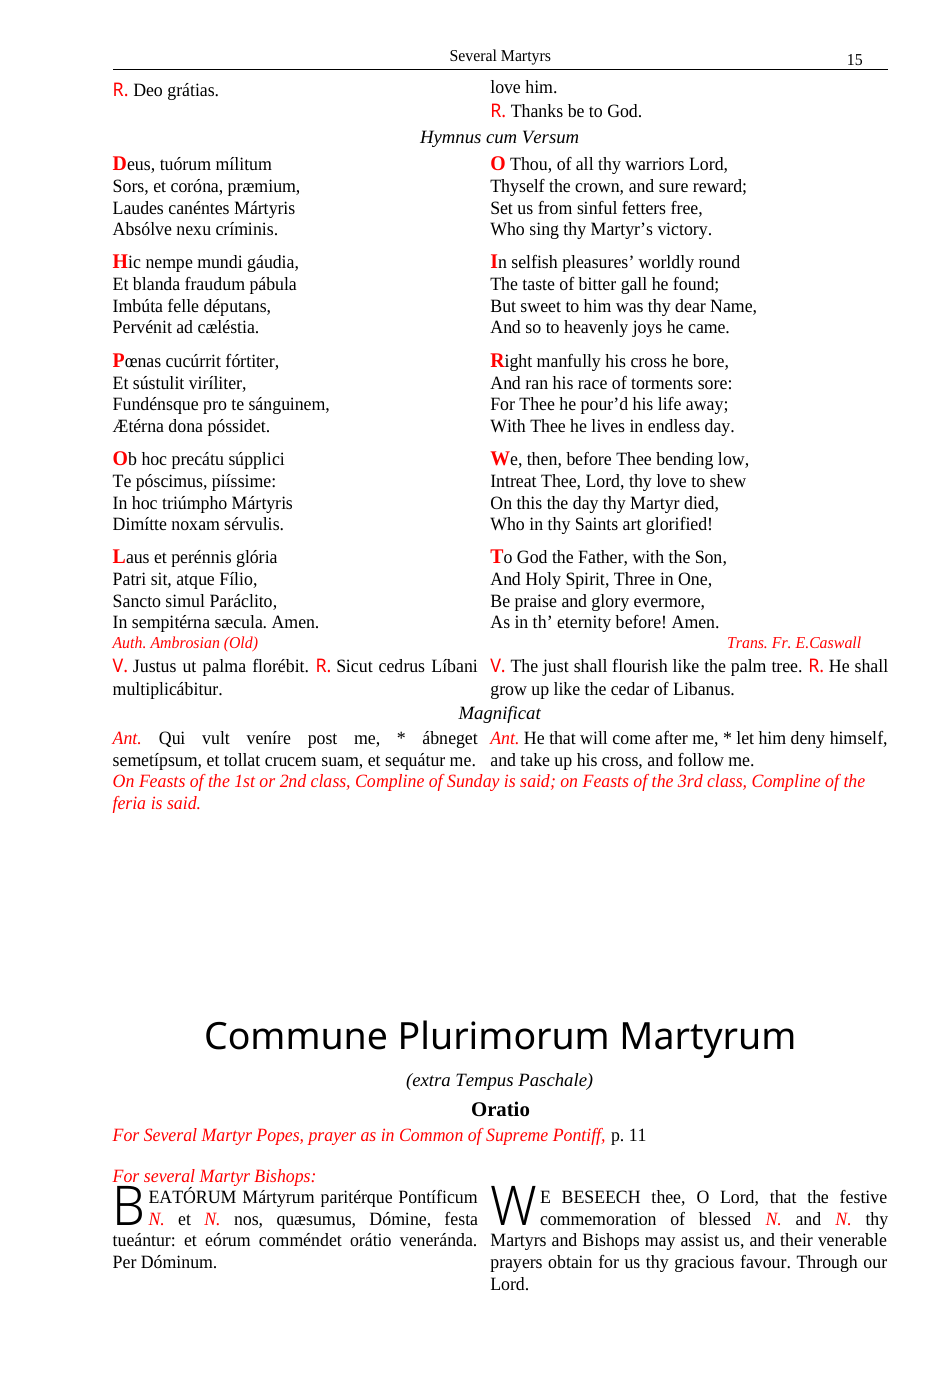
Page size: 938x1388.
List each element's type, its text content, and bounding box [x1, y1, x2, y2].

table_header V. The just shall flourish like the palm tree. R. He shall grow up like the cedar of Libanus. [484, 652, 888, 699]
table_cell Hic nempe mundi gáudia, Et blanda fraudum pábula Imbúta felle députans, Pervénit ad cæléstia. [113, 249, 484, 338]
table_cell [484, 436, 888, 446]
table_cell We, then, before Thee bending low, Intreat Thee, Lord, thy love to shew On this the day thy Martyr died, Who in thy Saints art glorified! [484, 446, 888, 535]
text On Feasts of the 1st or 2nd class, Compline of Sunday is said; on Feasts of the 3rd class, Compline of the feria is said. [112, 770, 888, 813]
table_cell [113, 240, 484, 249]
text For Several Martyr Popes, prayer as in Common of Supreme Pontiff, p. 11 [112, 1124, 888, 1145]
table_header O Thou, of all thy warriors Lord, Thyself the crown, and sure reward; Set us from sinful fetters free, Who sing thy Martyr’s victory. [484, 151, 888, 240]
table_cell Right manfully his cross he bore, And ran his race of torments sore: For Thee he pour’d his life away; With Thee he lives in endless day. [484, 348, 888, 436]
text Commune Plurimorum Martyrum [112, 1009, 888, 1060]
table_cell [113, 535, 484, 544]
table_header R. Deo grátias. [113, 76, 484, 123]
table_cell In selfish pleasures’ worldly round The taste of bitter gall he found; But sweet to him was thy dear Name, And so to heavenly joys he came. [484, 249, 888, 338]
text Oratio [112, 1097, 888, 1121]
table_header WE BESEECH thee, O Lord, that the festive commemoration of blessed N. and N. thy Martyrs and Bishops may assist us, and their venerable prayers obtain for us thy gracious favour. Through our Lord. [484, 1186, 888, 1294]
text Hymnus cum Versum [112, 126, 888, 148]
table_cell [484, 240, 888, 249]
table_header love him. R. Thanks be to God. [484, 76, 888, 123]
text Auth. Ambrosian (Old) Trans. Fr. E.Caswall [112, 633, 888, 652]
table_header Deus, tuórum mílitum Sors, et coróna, præmium, Laudes canéntes Mártyris Absólve nexu críminis. [113, 151, 484, 240]
table_cell [484, 338, 888, 348]
table_header Ant. Qui vult veníre post me, * ábneget semetípsum, et tollat crucem suam, et sequátur me. [113, 727, 484, 770]
table_header BEATÓRUM Mártyrum paritérque Pontíficum N. et N. nos, quæsumus, Dómine, festa tueántur: et eórum comméndet orátio veneránda. Per Dóminum. [113, 1186, 484, 1294]
table_cell [113, 338, 484, 348]
table_header Ant. He that will come after me, * let him deny himself, and take up his cross, and follow me. [484, 727, 888, 770]
text For several Martyr Bishops: [112, 1164, 888, 1186]
table_cell [113, 436, 484, 446]
table_cell Pœnas cucúrrit fórtiter, Et sústulit viríliter, Fundénsque pro te sánguinem, Ætérna dona póssidet. [113, 348, 484, 436]
table_header V. Justus ut palma florébit. R. Sicut cedrus Líbani multiplicábitur. [113, 652, 484, 699]
text (extra Tempus Paschale) [112, 1069, 888, 1091]
table_cell To God the Father, with the Son, And Holy Spirit, Three in One, Be praise and glory evermore, As in th’ eternity before! Amen. [484, 544, 888, 633]
table_cell Ob hoc precátu súpplici Te póscimus, piíssime: In hoc triúmpho Mártyris Dimítte noxam sérvulis. [113, 446, 484, 535]
text Magnificat [112, 702, 888, 724]
table_cell Laus et perénnis glória Patri sit, atque Fílio, Sancto simul Paráclito, In sempitérna sæcula. Amen. [113, 544, 484, 633]
table_cell [484, 535, 888, 544]
